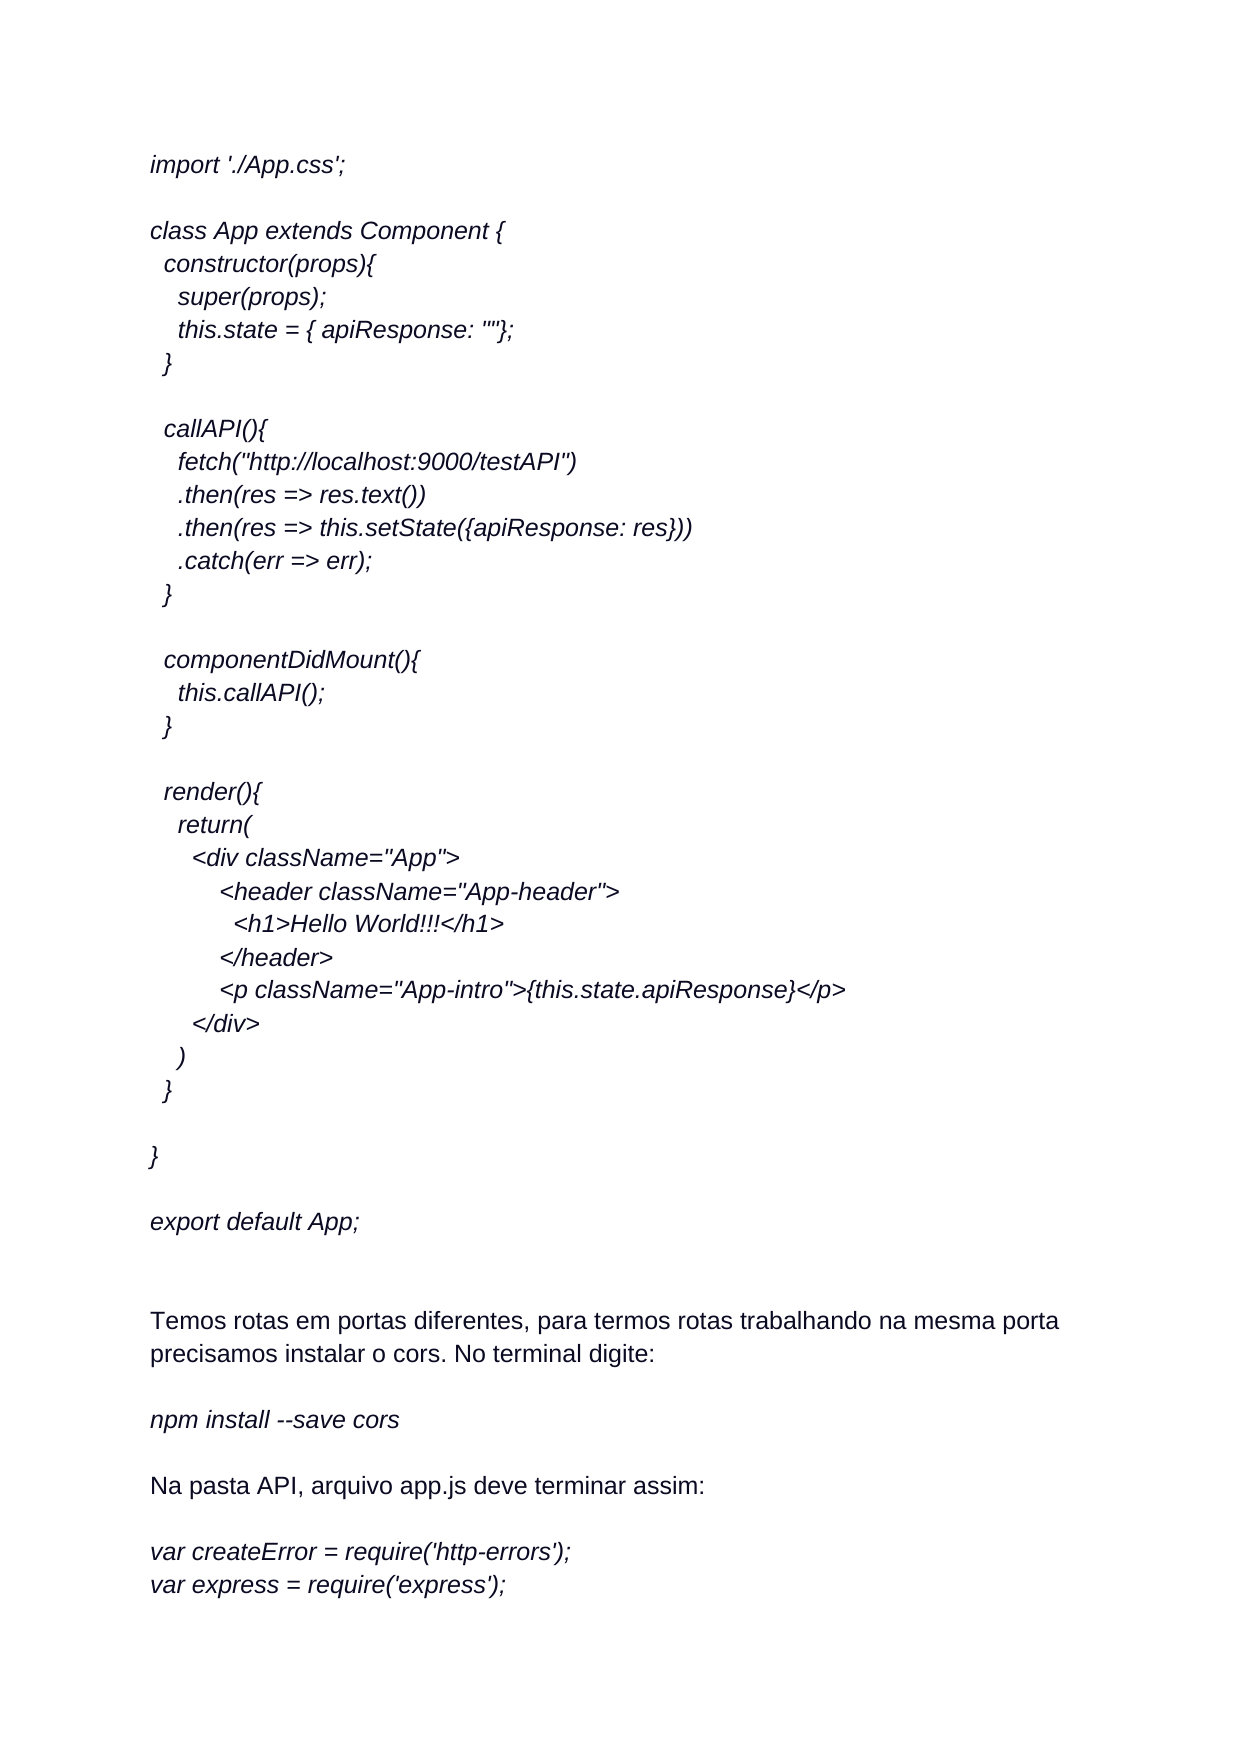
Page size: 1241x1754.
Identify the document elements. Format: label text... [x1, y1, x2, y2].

text this.state = { apiResponse: ""}; [150, 315, 1090, 344]
text } [150, 711, 1090, 740]
text } [150, 1074, 1090, 1103]
text } [150, 579, 1090, 608]
text render(){ [150, 777, 1090, 806]
text class App extends Component { [150, 216, 1090, 245]
text Na pasta API, arquivo app.js deve terminar assim: [150, 1471, 1090, 1499]
text componentDidMount(){ [150, 645, 1090, 674]
text fetch("http://localhost:9000/testAPI") [150, 447, 1090, 476]
text </header> [150, 942, 1090, 971]
text var createError = require('http-errors'); [150, 1537, 1090, 1566]
text Temos rotas em portas diferentes, para termos rotas trabalhando na mesma porta precisamos instalar o cors. No terminal digite: [150, 1306, 1090, 1367]
text this.callAPI(); [150, 678, 1090, 707]
text <h1>Hello World!!!</h1> [150, 909, 1090, 938]
text } [150, 348, 1090, 377]
text .catch(err => err); [150, 546, 1090, 575]
text <header className="App-header"> [150, 876, 1090, 905]
text </div> [150, 1008, 1090, 1037]
text return( [150, 810, 1090, 839]
text } [150, 1141, 1090, 1169]
text npm install --save cors [150, 1405, 1090, 1433]
text .then(res => res.text()) [150, 480, 1090, 509]
text ) [150, 1042, 1090, 1070]
text .then(res => this.setState({apiResponse: res})) [150, 513, 1090, 542]
text callAPI(){ [150, 414, 1090, 443]
text import './App.css'; [150, 150, 1090, 179]
text constructor(props){ [150, 249, 1090, 278]
text export default App; [150, 1207, 1090, 1235]
text <p className="App-intro">{this.state.apiResponse}</p> [150, 976, 1090, 1004]
text super(props); [150, 282, 1090, 311]
text var express = require('express'); [150, 1570, 1090, 1599]
text <div className="App"> [150, 843, 1090, 872]
